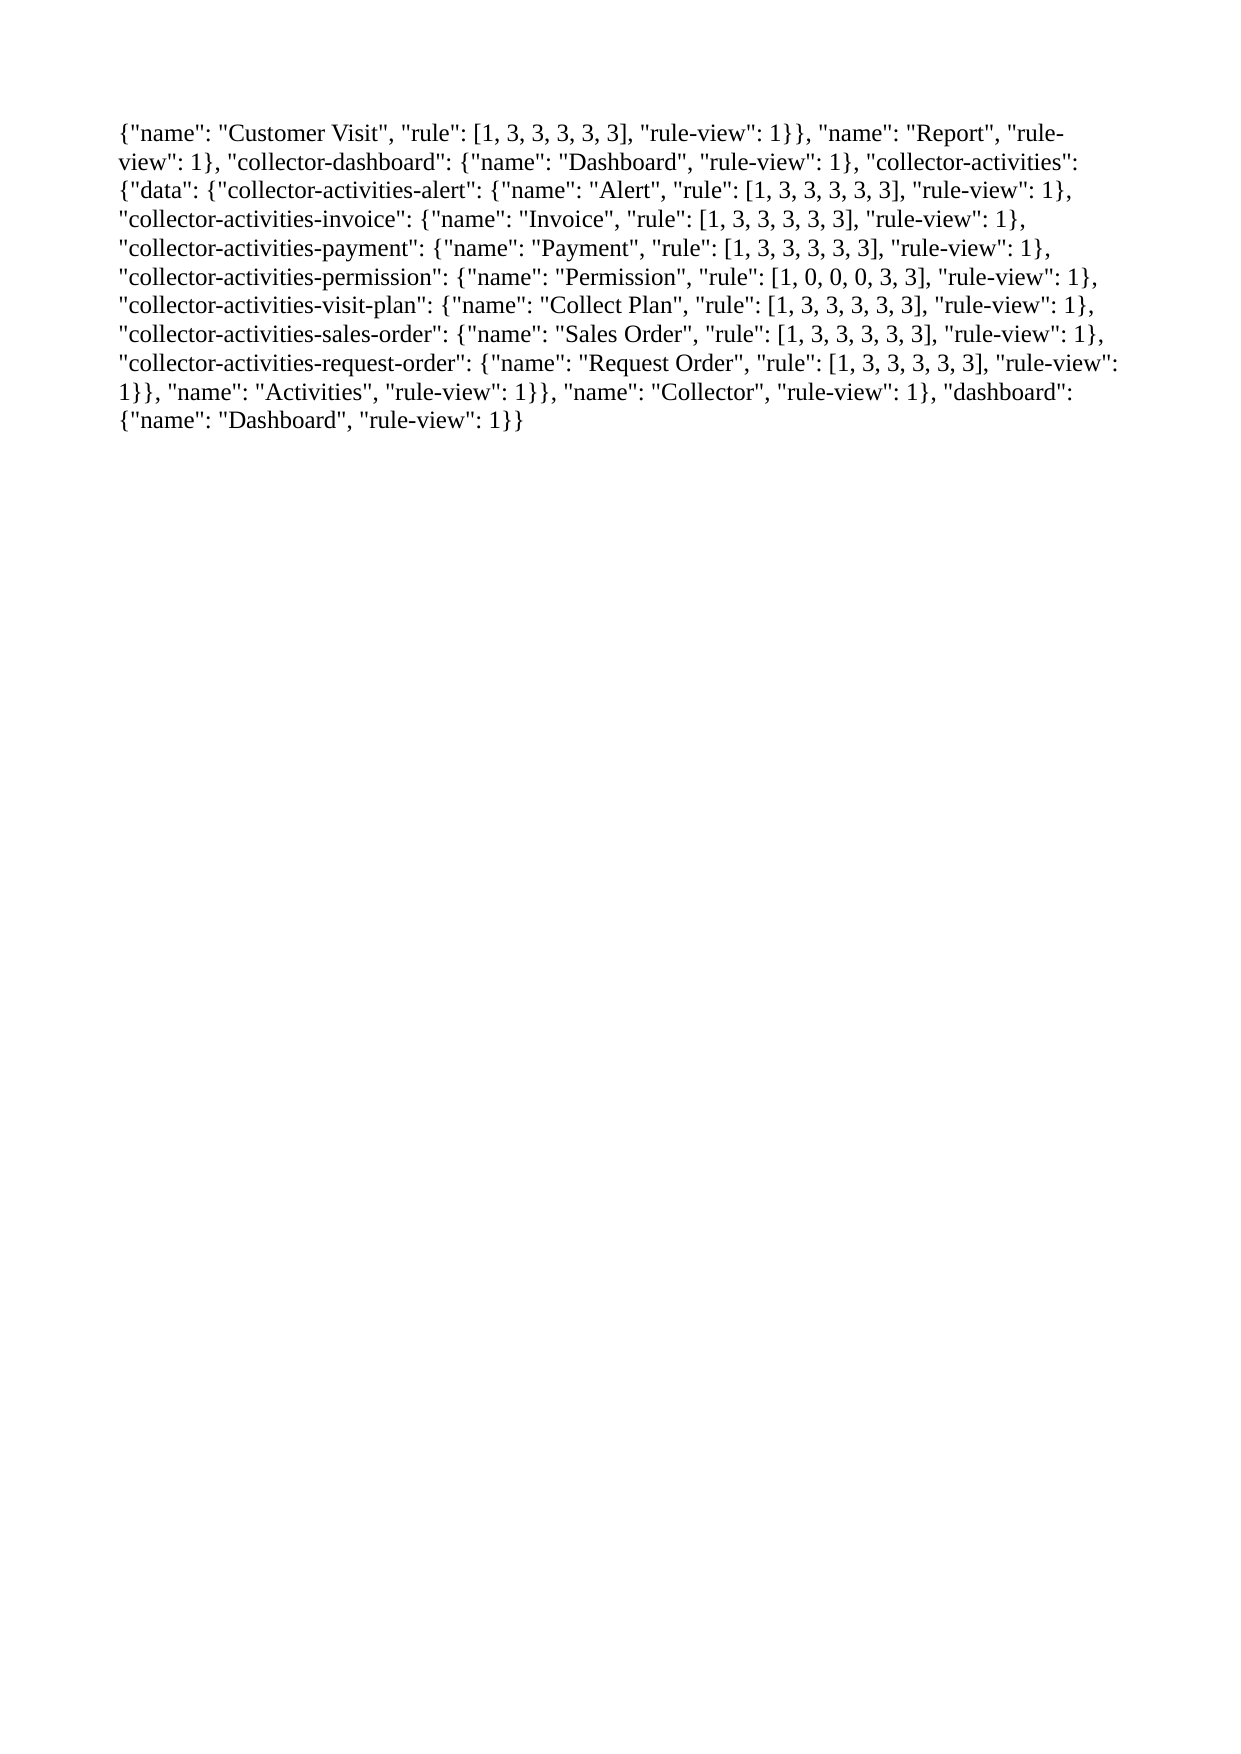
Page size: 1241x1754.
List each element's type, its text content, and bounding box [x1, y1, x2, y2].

text {"name": "Customer Visit", "rule": [1, 3, 3, 3, 3, 3], "rule-view": 1}}, "name": "Report", "rule-view": 1}, "collector-dashboard": {"name": "Dashboard", "rule-view": 1}, "collector-activities": {"data": {"collector-activities-alert": {"name": "Alert", "rule": [1, 3, 3, 3, 3, 3], "rule-view": 1}, "collector-activities-invoice": {"name": "Invoice", "rule": [1, 3, 3, 3, 3, 3], "rule-view": 1}, "collector-activities-payment": {"name": "Payment", "rule": [1, 3, 3, 3, 3, 3], "rule-view": 1}, "collector-activities-permission": {"name": "Permission", "rule": [1, 0, 0, 0, 3, 3], "rule-view": 1}, "collector-activities-visit-plan": {"name": "Collect Plan", "rule": [1, 3, 3, 3, 3, 3], "rule-view": 1}, "collector-activities-sales-order": {"name": "Sales Order", "rule": [1, 3, 3, 3, 3, 3], "rule-view": 1}, "collector-activities-request-order": {"name": "Request Order", "rule": [1, 3, 3, 3, 3, 3], "rule-view": 1}}, "name": "Activities", "rule-view": 1}}, "name": "Collector", "rule-view": 1}, "dashboard": {"name": "Dashboard", "rule-view": 1}} [118, 118, 1122, 434]
